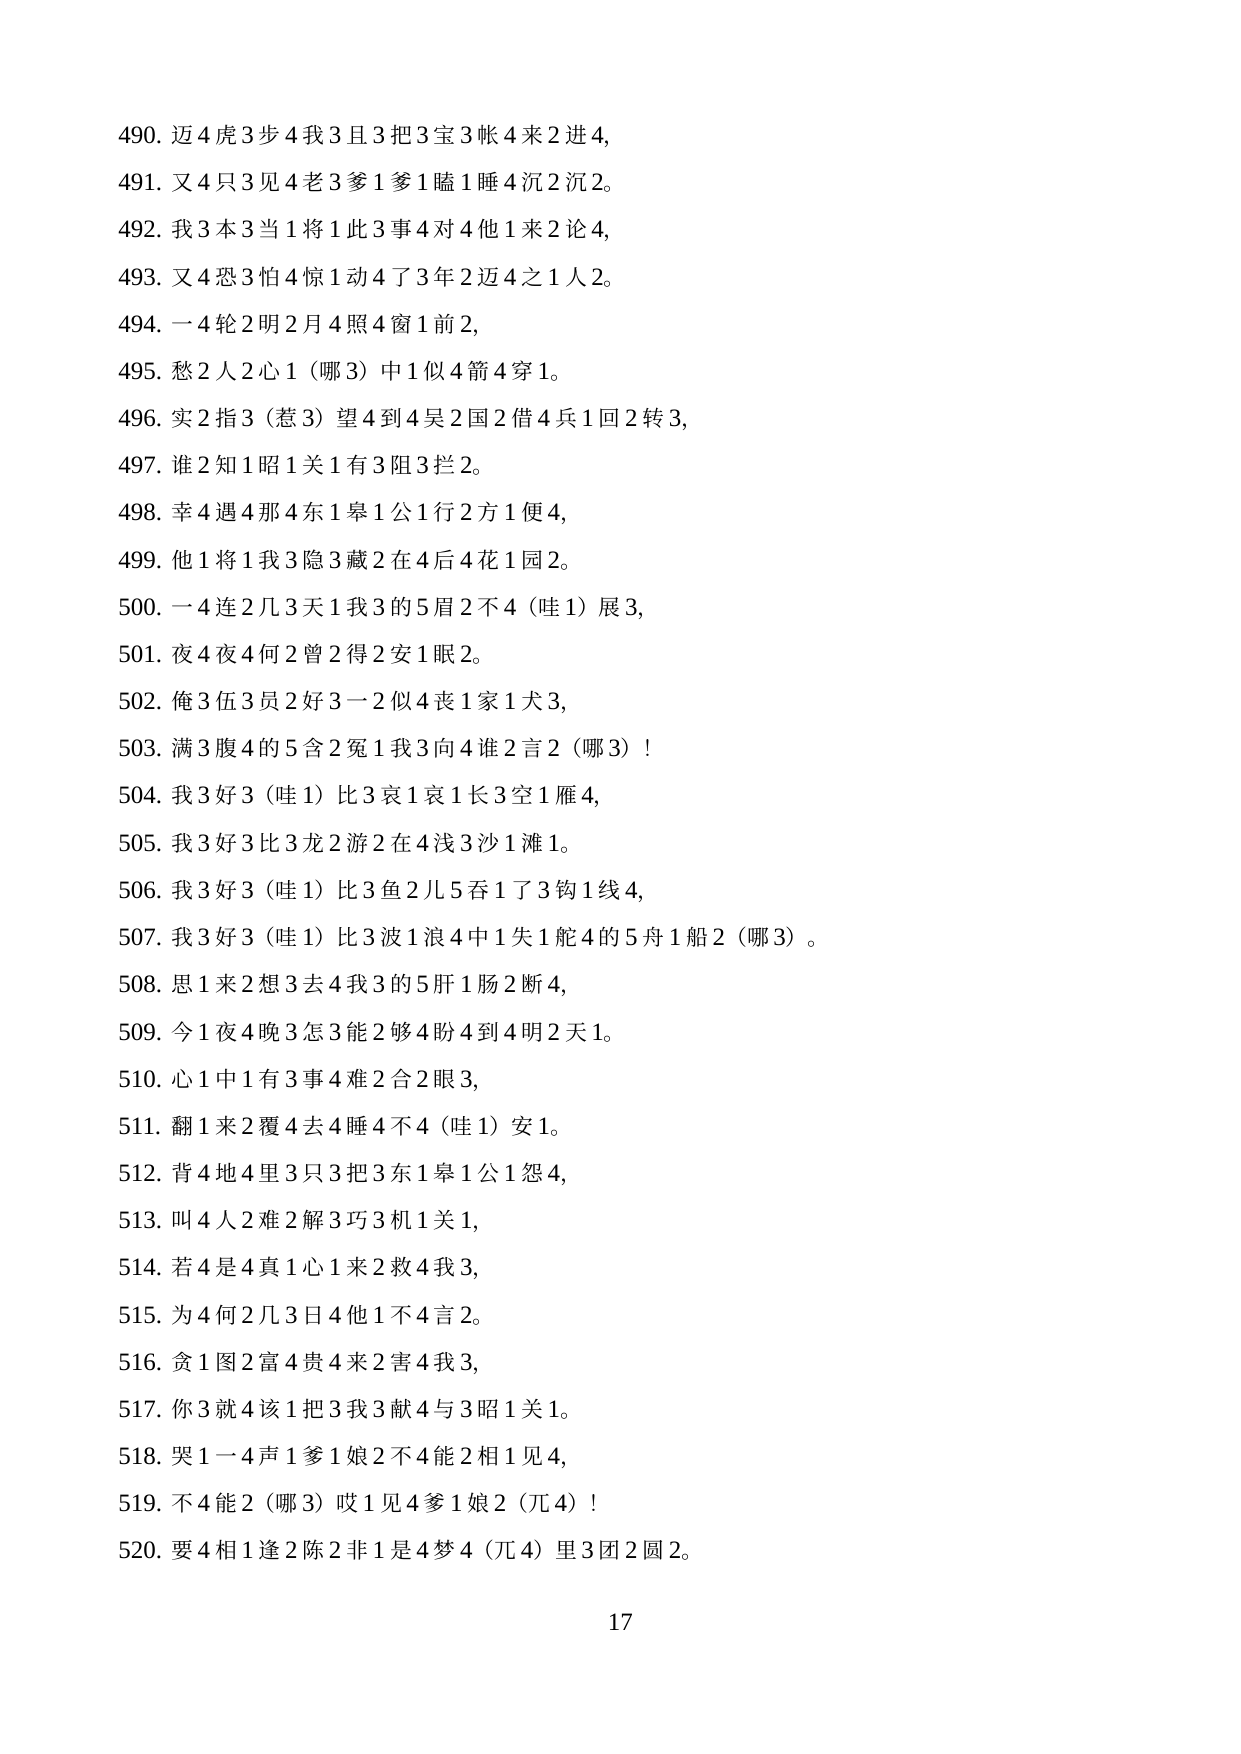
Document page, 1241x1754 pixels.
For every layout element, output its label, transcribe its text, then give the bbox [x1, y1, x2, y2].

text 512. 背4地4里3只3把3东1皋1公1怨4， [118, 1156, 1122, 1188]
text 510. 心1中1有3事4难2合2眼3， [118, 1062, 1122, 1093]
text 496. 实2指3（惹3）望4到4吴2国2借4兵1回2转3， [118, 401, 1122, 433]
text 515. 为4何2几3日4他1不4言2。 [118, 1298, 1122, 1329]
text 501. 夜4夜4何2曾2得2安1眠2。 [118, 637, 1122, 669]
text 490. 迈4虎3步4我3且3把3宝3帐4来2进4， [118, 118, 1122, 149]
text 511. 翻1来2覆4去4睡4不4（哇1）安1。 [118, 1109, 1122, 1141]
text 518. 哭1一4声1爹1娘2不4能2相1见4， [118, 1439, 1122, 1471]
text 509. 今1夜4晚3怎3能2够4盼4到4明2天1。 [118, 1015, 1122, 1046]
text 492. 我3本3当1将1此3事4对4他1来2论4， [118, 212, 1122, 244]
text 500. 一4连2几3天1我3的5眉2不4（哇1）展3， [118, 590, 1122, 621]
text 516. 贪1图2富4贵4来2害4我3， [118, 1345, 1122, 1376]
text 514. 若4是4真1心1来2救4我3， [118, 1251, 1122, 1282]
text 497. 谁2知1昭1关1有3阻3拦2。 [118, 448, 1122, 480]
text 494. 一4轮2明2月4照4窗1前2， [118, 307, 1122, 338]
text 504. 我3好3（哇1）比3哀1哀1长3空1雁4， [118, 779, 1122, 810]
text 498. 幸4遇4那4东1皋1公1行2方1便4， [118, 496, 1122, 527]
text 508. 思1来2想3去4我3的5肝1肠2断4， [118, 967, 1122, 999]
text 513. 叫4人2难2解3巧3机1关1， [118, 1203, 1122, 1235]
text 519. 不4能2（哪3）哎1见4爹1娘2（兀4）！ [118, 1487, 1122, 1518]
text 495. 愁2人2心1（哪3）中1似4箭4穿1。 [118, 354, 1122, 386]
text 506. 我3好3（哇1）比3鱼2儿5吞1了3钩1线4， [118, 873, 1122, 904]
text 507. 我3好3（哇1）比3波1浪4中1失1舵4的5舟1船2（哪3）。 [118, 920, 1122, 952]
text 493. 又4恐3怕4惊1动4了3年2迈4之1人2。 [118, 260, 1122, 291]
text 520. 要4相1逢2陈2非1是4梦4（兀4）里3团2圆2。 [118, 1534, 1122, 1565]
text 517. 你3就4该1把3我3献4与3昭1关1。 [118, 1392, 1122, 1424]
text 503. 满3腹4的5含2冤1我3向4谁2言2（哪3）！ [118, 732, 1122, 763]
text 491. 又4只3见4老3爹1爹1瞌1睡4沉2沉2。 [118, 165, 1122, 197]
text 499. 他1将1我3隐3藏2在4后4花1园2。 [118, 543, 1122, 574]
text 505. 我3好3比3龙2游2在4浅3沙1滩1。 [118, 826, 1122, 857]
text 502. 俺3伍3员2好3一2似4丧1家1犬3， [118, 684, 1122, 716]
